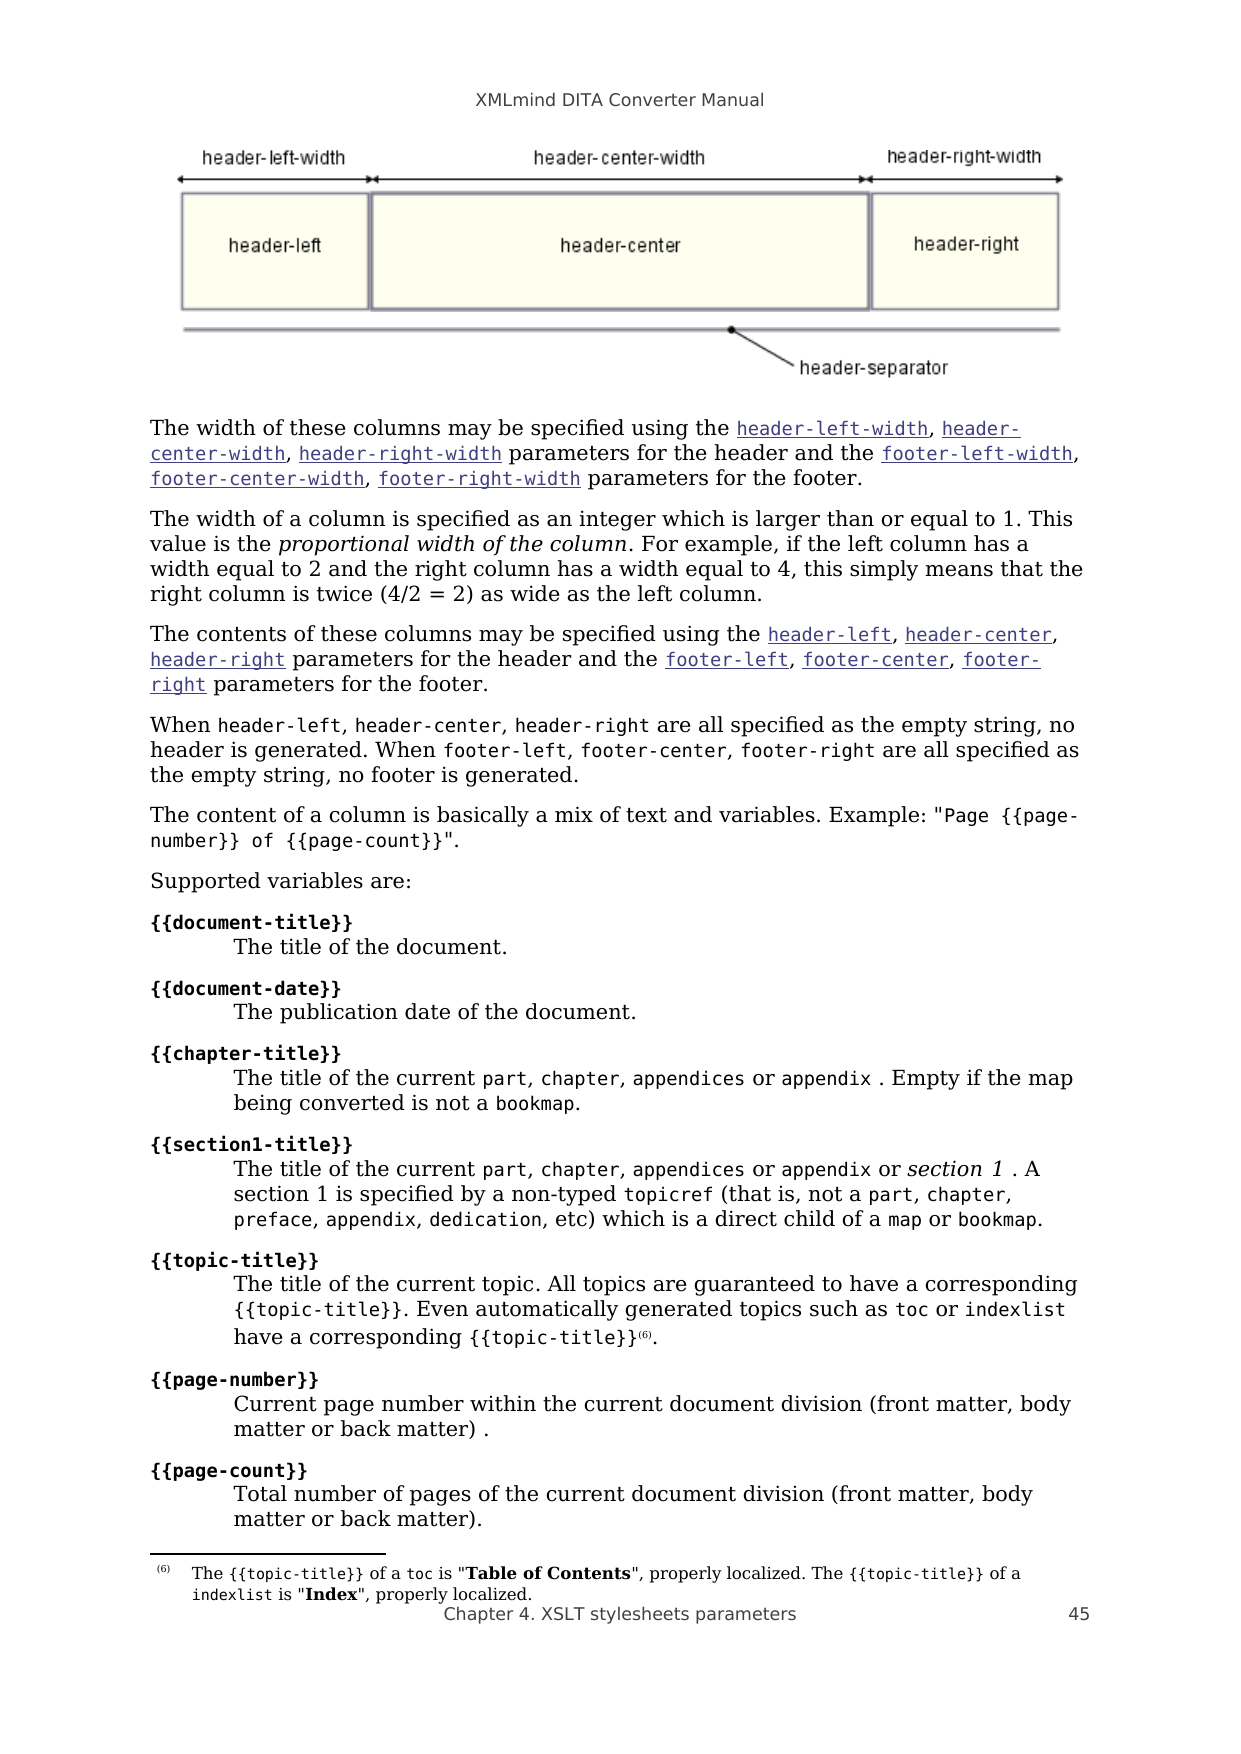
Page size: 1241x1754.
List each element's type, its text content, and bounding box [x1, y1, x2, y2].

text {{page-count}} [150, 1456, 1090, 1481]
text The title of the current topic. All topics are guaranteed to have a corresponding {{topic-title}}. Even automatically generated topics such as toc or indexlist have a corresponding {{topic-title}}(6). [233, 1271, 1090, 1350]
text (6) The {{topic-title}} of a toc is "Table of Contents", properly localized. The {{topic-title}} of a indexlist is "Index", properly localized. [150, 1560, 1090, 1604]
text {{section1-title}} [150, 1131, 1090, 1156]
text {{document-date}} [150, 974, 1090, 999]
text {{chapter-title}} [150, 1040, 1090, 1065]
text The contents of these columns may be specified using the header-left, header-center, header-right parameters for the header and the footer-left, footer-center, footer-right parameters for the footer. [150, 621, 1090, 696]
text The title of the current part, chapter, appendices or appendix . Empty if the map being converted is not a bookmap. [233, 1065, 1090, 1115]
text The width of these columns may be specified using the header-left-width, header-center-width, header-right-width parameters for the header and the footer-left-width, footer-center-width, footer-right-width parameters for the footer. [150, 415, 1090, 490]
text The width of a column is specified as an integer which is larger than or equal to 1. This value is the proportional width of the column. For example, if the left column has a width equal to 2 and the right column has a width equal to 4, this simply means that the right column is twice (4/2 = 2) as wide as the left column. [150, 506, 1090, 606]
text The title of the current part, chapter, appendices or appendix or section 1 . A section 1 is specified by a non-typed topicref (that is, not a part, chapter, preface, appendix, dedication, etc) which is a direct child of a map or bookmap. [233, 1156, 1090, 1231]
text {{page-number}} [150, 1366, 1090, 1391]
text {{document-title}} [150, 909, 1090, 934]
text The title of the document. [233, 934, 1090, 959]
text The content of a column is basically a mix of text and variables. Example: "Page {{page-number}} of {{page-count}}". [150, 803, 1090, 853]
text Total number of pages of the current document division (front matter, body matter or back matter). [233, 1481, 1090, 1531]
text Current page number within the current document division (front matter, body matter or back matter) . [233, 1391, 1090, 1441]
text Supported variables are: [150, 868, 1090, 893]
text When header-left, header-center, header-right are all specified as the empty string, no header is generated. When footer-left, footer-center, footer-right are all specified as the empty string, no footer is generated. [150, 712, 1090, 787]
text {{topic-title}} [150, 1246, 1090, 1271]
picture [177, 150, 1063, 384]
text The publication date of the document. [233, 999, 1090, 1024]
